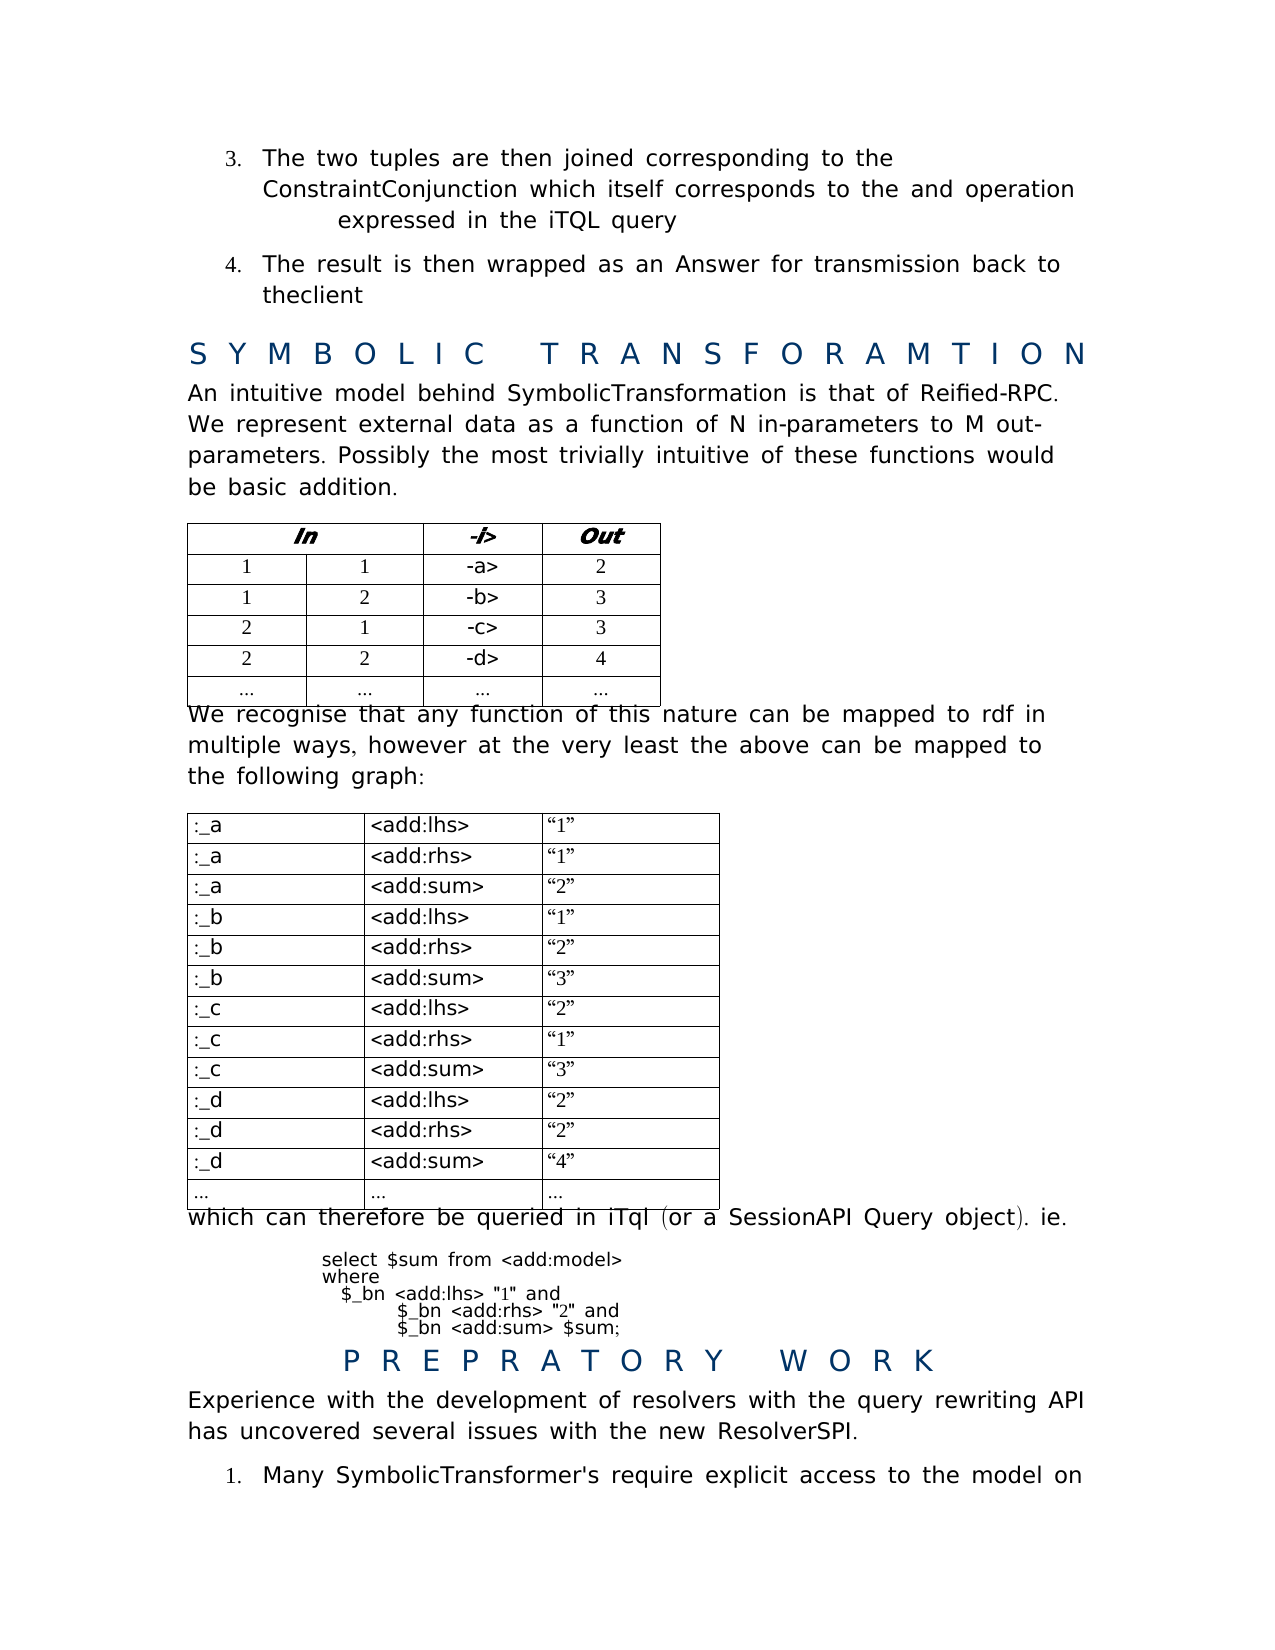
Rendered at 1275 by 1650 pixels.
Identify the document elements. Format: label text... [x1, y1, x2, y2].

table_cell 2 [307, 585, 423, 614]
table_cell -a> [424, 555, 542, 584]
table_cell 2 [307, 646, 423, 676]
table_cell “1” [543, 844, 719, 873]
text We recognise that any function of this nature can be mapped to rdf in multiple ways, however at the very least the above can be mapped to the following graph: [187, 706, 1087, 789]
text Experience with the development of resolvers with the query rewriting API has uncovered several issues with the new ResolverSPI. [187, 1393, 1087, 1445]
table_cell “2” [543, 875, 719, 904]
text An intuitive model behind SymbolicTransformation is that of Reified-RPC. We represent external data as a function of N in-parameters to M out-parameters. Possibly the most trivially intuitive of these functions would be basic addition. [187, 385, 1087, 500]
table_cell 2 [188, 616, 306, 645]
table_cell -c> [424, 616, 542, 645]
table_cell <add:lhs> [365, 997, 542, 1026]
list Many SymbolicTransformer's require explicit access to the model on [225, 1468, 1087, 1488]
table_cell :_a [188, 844, 364, 873]
table_cell 1 [188, 555, 306, 584]
table_cell ... [188, 1180, 364, 1209]
table_header Out [543, 524, 660, 553]
table_cell <add:rhs> [365, 844, 542, 873]
text $_bn <add:rhs> "2" and [247, 1304, 401, 1321]
table_cell 2 [543, 555, 660, 584]
table_cell :_c [188, 1058, 364, 1087]
table_cell :_d [188, 1088, 364, 1118]
text select $sum from <add:model> [247, 1253, 1028, 1270]
table_cell :_b [188, 905, 364, 934]
table_cell <add:sum> [365, 875, 542, 904]
table_cell ... [543, 677, 660, 706]
table_cell :_d [188, 1149, 364, 1179]
table_header :_a [188, 814, 364, 843]
table_cell “2” [543, 997, 719, 1026]
table_cell :_c [188, 1027, 364, 1057]
table_cell <add:lhs> [365, 905, 542, 934]
table_cell <add:rhs> [365, 1119, 542, 1148]
table_header “1” [543, 814, 719, 843]
list The result is then wrapped as an Answer for transmission back to theclient [225, 256, 1087, 308]
table_cell <add:sum> [365, 1058, 542, 1087]
table_cell “2” [543, 1119, 719, 1148]
table_header -i> [424, 524, 542, 553]
table_header In [188, 524, 423, 553]
table_cell <add:rhs> [365, 936, 542, 965]
table_cell -b> [424, 585, 542, 614]
table_cell “4” [543, 1149, 719, 1179]
table_cell 2 [188, 646, 306, 676]
table_cell :_b [188, 966, 364, 996]
table_cell <add:sum> [365, 966, 542, 996]
list The two tuples are then joined corresponding to the ConstraintConjunction which itself corresponds to the and operation expressed in the iTQL query [225, 150, 1087, 233]
table_cell ... [188, 677, 306, 706]
table_cell <add:rhs> [365, 1027, 542, 1057]
table_cell 1 [188, 585, 306, 614]
table_cell “3” [543, 966, 719, 996]
table_cell 4 [543, 646, 660, 676]
table_cell ... [543, 1180, 719, 1209]
table_cell 1 [307, 555, 423, 584]
table_cell :_b [188, 936, 364, 965]
table_cell “1” [543, 905, 719, 934]
table_header <add:lhs> [365, 814, 542, 843]
table_cell <add:lhs> [365, 1088, 542, 1118]
table_cell 3 [543, 616, 660, 645]
subtitle symbolic transforamtion [187, 331, 1087, 373]
table_cell :_d [188, 1119, 364, 1148]
text $_bn <add:sum> $sum; [247, 1321, 1028, 1338]
table_cell 1 [307, 616, 423, 645]
table_cell ... [307, 677, 423, 706]
text $_bn <add:lhs> "1" and [247, 1287, 1028, 1304]
table_cell -d> [424, 646, 542, 676]
table_cell ... [365, 1180, 542, 1209]
text where [247, 1270, 1028, 1287]
table_cell ... [424, 677, 542, 706]
table_cell “2” [543, 936, 719, 965]
table_cell :_a [188, 875, 364, 904]
table_cell 3 [543, 585, 660, 614]
table_cell <add:sum> [365, 1149, 542, 1179]
table_cell “3” [543, 1058, 719, 1087]
text which can therefore be queried in iTql (or a SessionAPI Query object). ie. [187, 1209, 1087, 1230]
subtitle Prepratory Work [187, 1338, 1087, 1380]
table_cell “2” [543, 1088, 719, 1118]
text $_bn <add:rhs> "2" and [402, 1304, 1028, 1321]
table_cell “1” [543, 1027, 719, 1057]
table_cell :_c [188, 997, 364, 1026]
